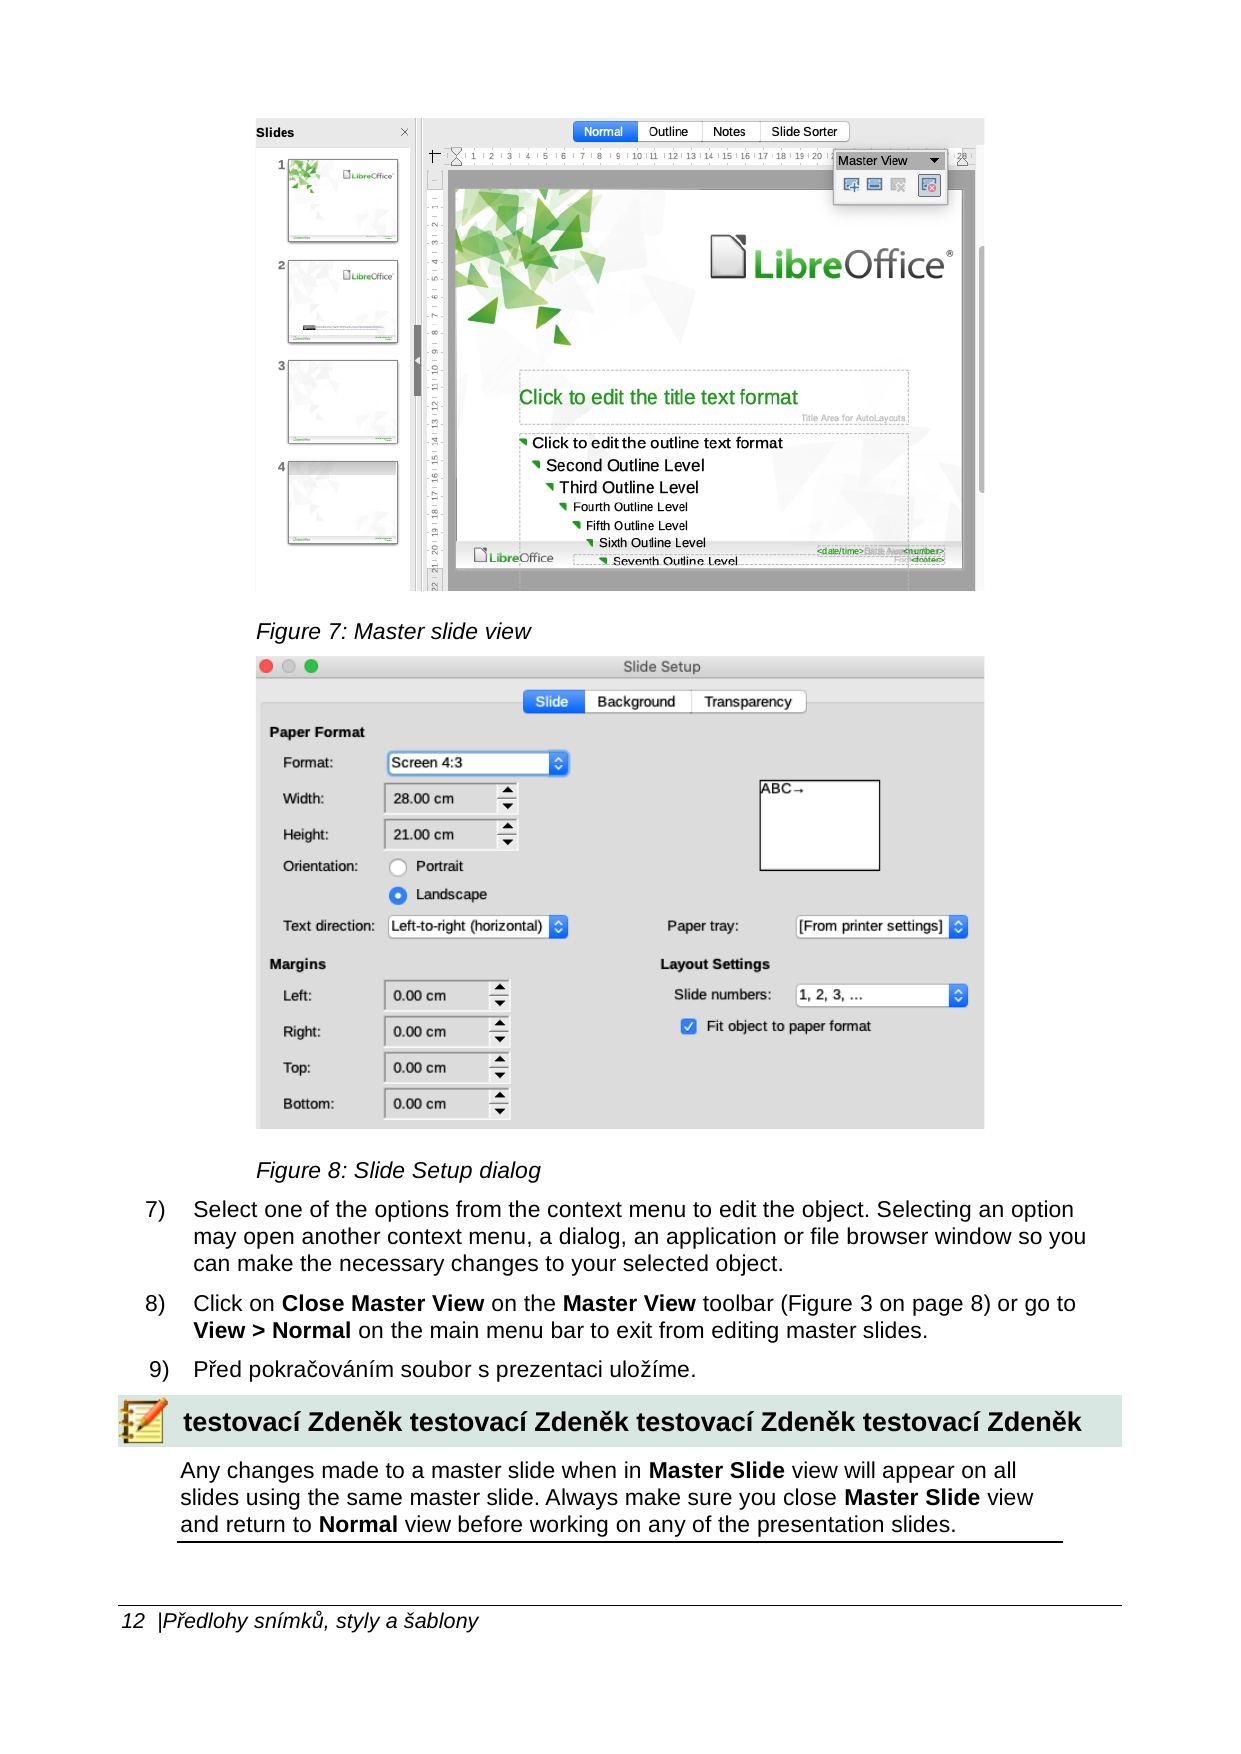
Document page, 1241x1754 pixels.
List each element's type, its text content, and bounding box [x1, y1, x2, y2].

list Select one of the options from the context menu to edit the object. Selecting an option may open another context menu, a dialog, an application or file browser window so you can make the necessary changes to your selected object. [165, 1195, 1122, 1276]
subtitle testovací Zdeněk testovací Zdeněk testovací Zdeněk testovací Zdeněk [118, 1395, 1122, 1447]
list Před pokračováním soubor s prezentaci uložíme. [169, 1356, 1122, 1383]
picture [255, 656, 985, 1129]
picture [255, 118, 985, 591]
picture [119, 1396, 170, 1447]
text Figure 8: Slide Setup dialog [256, 1129, 984, 1183]
list Click on Close Master View on the Master View toolbar (Figure 3 on page 7) or go to View > Normal on the main menu bar to exit from editing master slides. [165, 1289, 1122, 1343]
text Figure 7: Master slide view [256, 591, 984, 645]
text Any changes made to a master slide when in Master Slide view will appear on all slides using the same master slide. Always make sure you close Master Slide view and return to Normal view before working on any of the presentation slides. [177, 1453, 1063, 1541]
